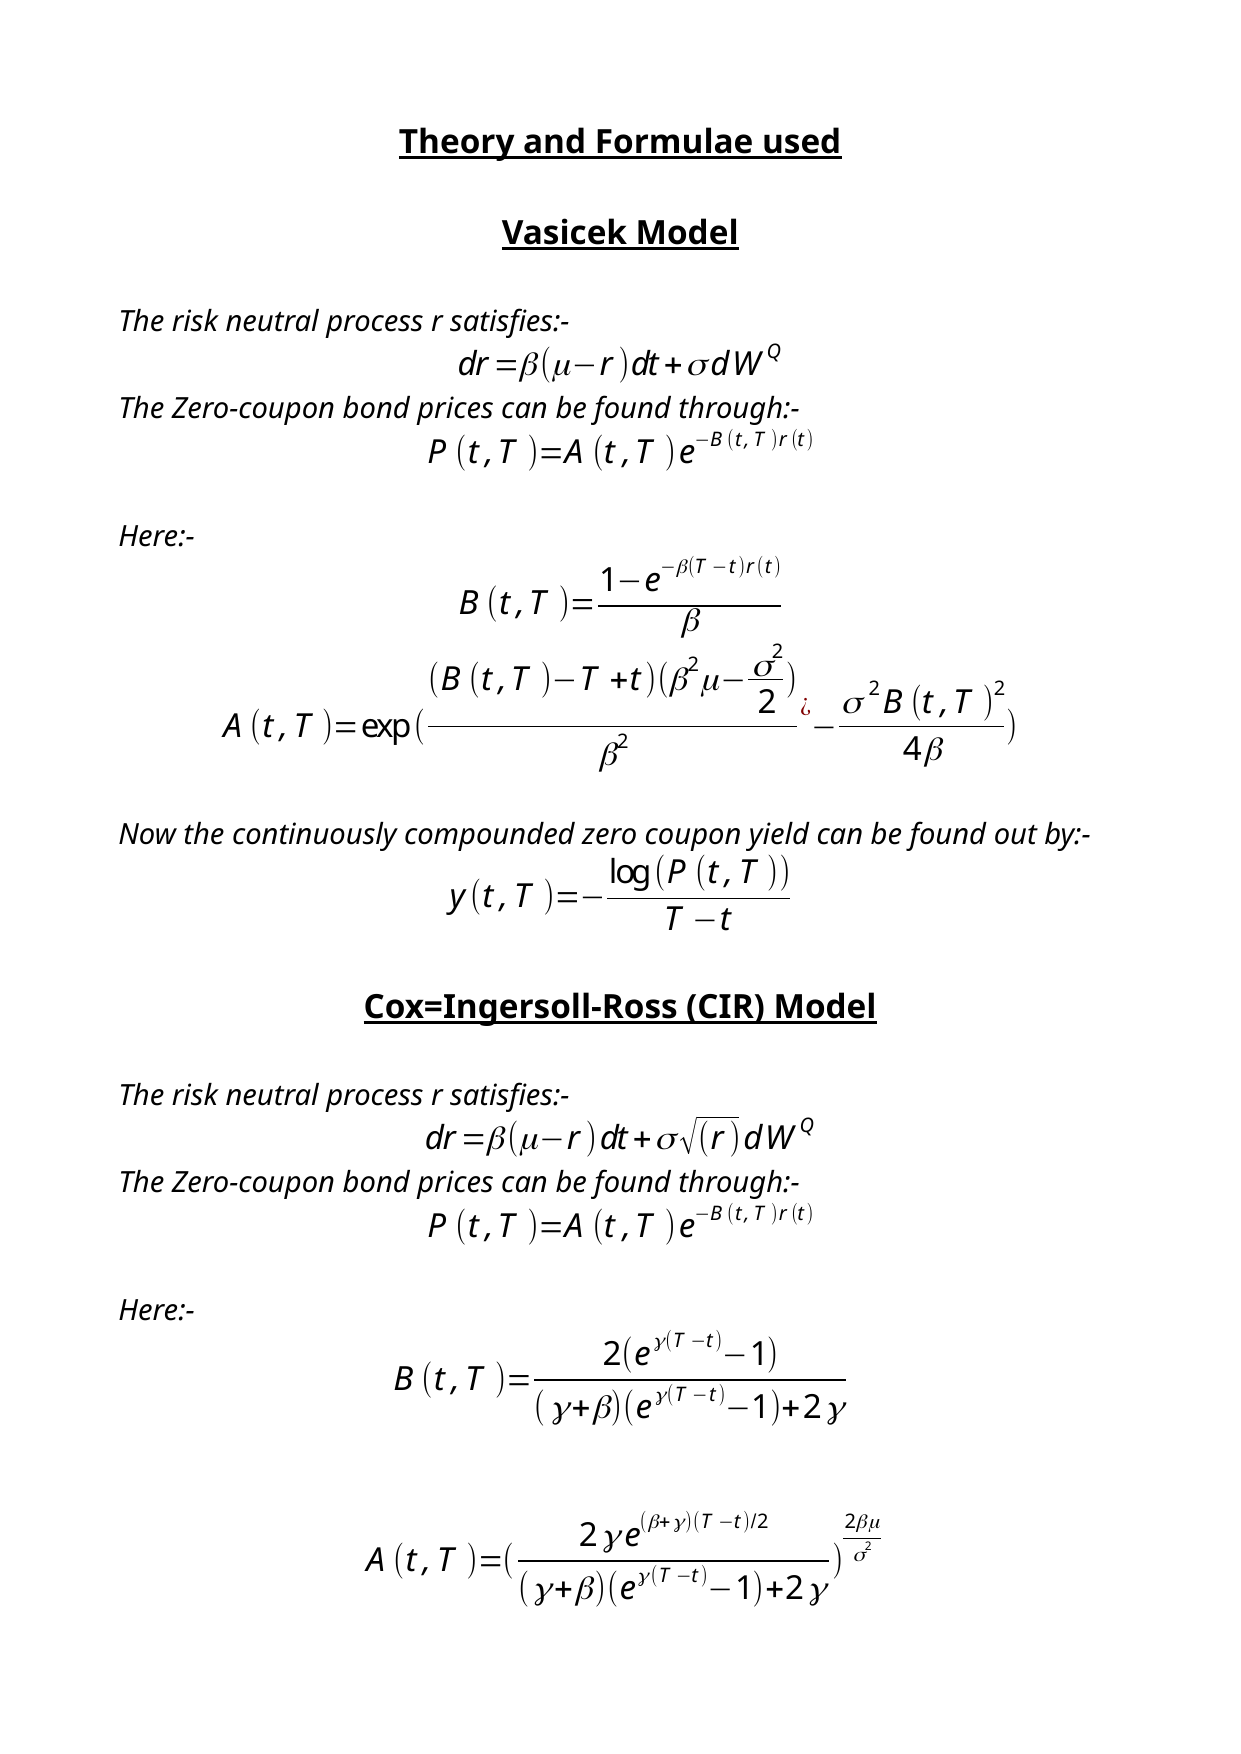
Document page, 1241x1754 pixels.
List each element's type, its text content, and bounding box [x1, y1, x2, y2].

text Vasicek Model [118, 209, 1122, 254]
text The Zero-coupon bond prices can be found through:- [118, 1162, 1122, 1201]
text Now the continuously compounded zero coupon yield can be found out by:- [118, 813, 1122, 853]
text The risk neutral process r satisfies:- [118, 300, 1122, 339]
text The Zero-coupon bond prices can be found through:- [118, 388, 1122, 427]
text The risk neutral process r satisfies:- [118, 1074, 1122, 1113]
text Theory and Formulae used [118, 118, 1122, 163]
text Cox=Ingersoll-Ross (CIR) Model [118, 983, 1122, 1028]
text Here:- [118, 1289, 1122, 1329]
text Here:- [118, 516, 1122, 555]
